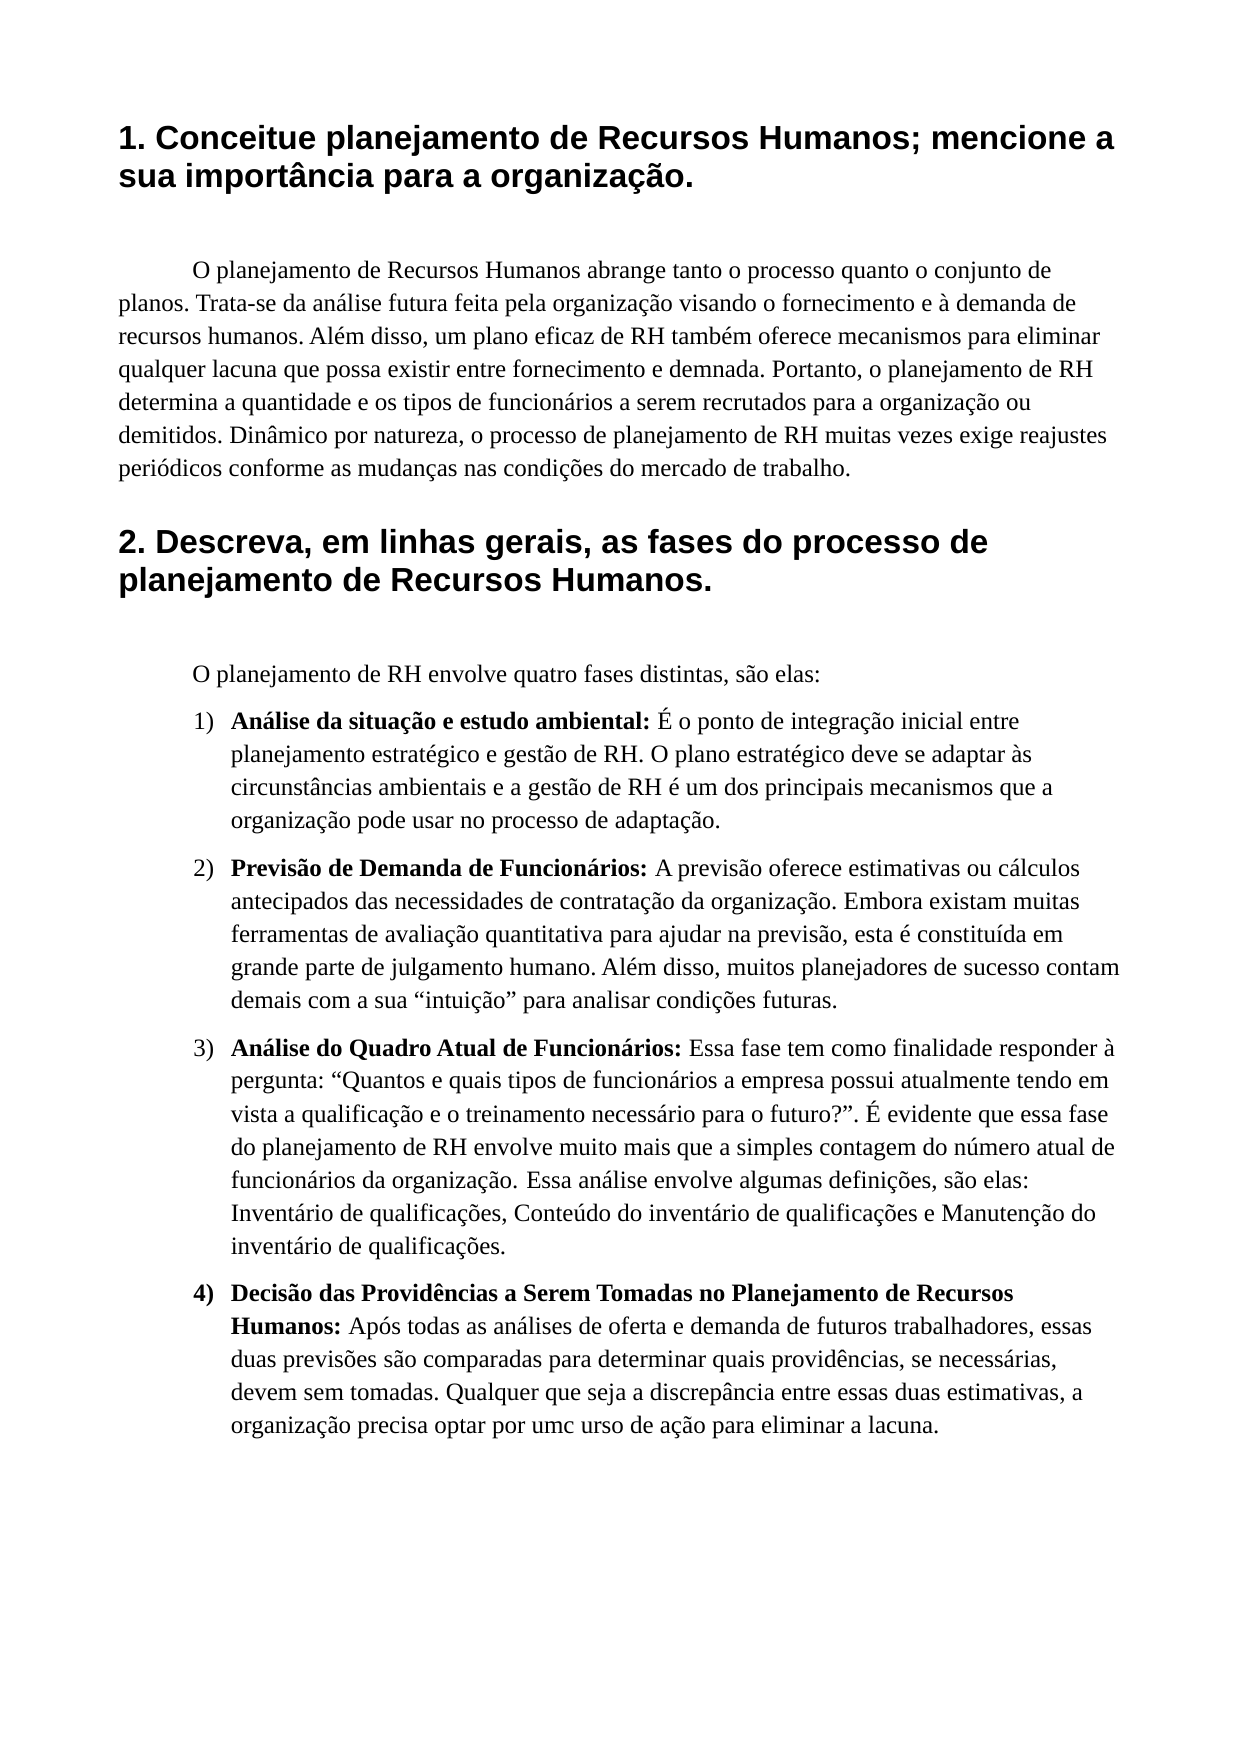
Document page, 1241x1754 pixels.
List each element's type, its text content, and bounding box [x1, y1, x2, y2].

text O planejamento de Recursos Humanos abrange tanto o processo quanto o conjunto de planos. Trata-se da análise futura feita pela organização visando o fornecimento e à demanda de recursos humanos. Além disso, um plano eficaz de RH também oferece mecanismos para eliminar qualquer lacuna que possa existir entre fornecimento e demnada. Portanto, o planejamento de RH determina a quantidade e os tipos de funcionários a serem recrutados para a organização ou demitidos. Dinâmico por natureza, o processo de planejamento de RH muitas vezes exige reajustes periódicos conforme as mudanças nas condições do mercado de trabalho. [118, 255, 1122, 482]
subtitle 1. Conceitue planejamento de Recursos Humanos; mencione a sua importância para a organização. [118, 118, 1122, 195]
list Análise da situação e estudo ambiental: É o ponto de integração inicial entre planejamento estratégico e gestão de RH. O plano estratégico deve se adaptar às circunstâncias ambientais e a gestão de RH é um dos principais mecanismos que a organização pode usar no processo de adaptação. [193, 706, 1122, 834]
list Análise do Quadro Atual de Funcionários: Essa fase tem como finalidade responder à pergunta: “Quantos e quais tipos de funcionários a empresa possui atualmente tendo em vista a qualificação e o treinamento necessário para o futuro?”. É evidente que essa fase do planejamento de RH envolve muito mais que a simples contagem do número atual de funcionários da organização. Essa análise envolve algumas definições, são elas: Inventário de qualificações, Conteúdo do inventário de qualificações e Manutenção do inventário de qualificações. [193, 1033, 1122, 1259]
text O planejamento de RH envolve quatro fases distintas, são elas: [118, 659, 1122, 687]
list Previsão de Demanda de Funcionários: A previsão oferece estimativas ou cálculos antecipados das necessidades de contratação da organização. Embora existam muitas ferramentas de avaliação quantitativa para ajudar na previsão, esta é constituída em grande parte de julgamento humano. Além disso, muitos planejadores de sucesso contam demais com a sua “intuição” para analisar condições futuras. [193, 853, 1122, 1014]
subtitle 2. Descreva, em linhas gerais, as fases do processo de planejamento de Recursos Humanos. [118, 522, 1122, 598]
list Decisão das Providências a Serem Tomadas no Planejamento de Recursos Humanos: Após todas as análises de oferta e demanda de futuros trabalhadores, essas duas previsões são comparadas para determinar quais providências, se necessárias, devem sem tomadas. Qualquer que seja a discrepância entre essas duas estimativas, a organização precisa optar por umc urso de ação para eliminar a lacuna. [193, 1278, 1122, 1439]
